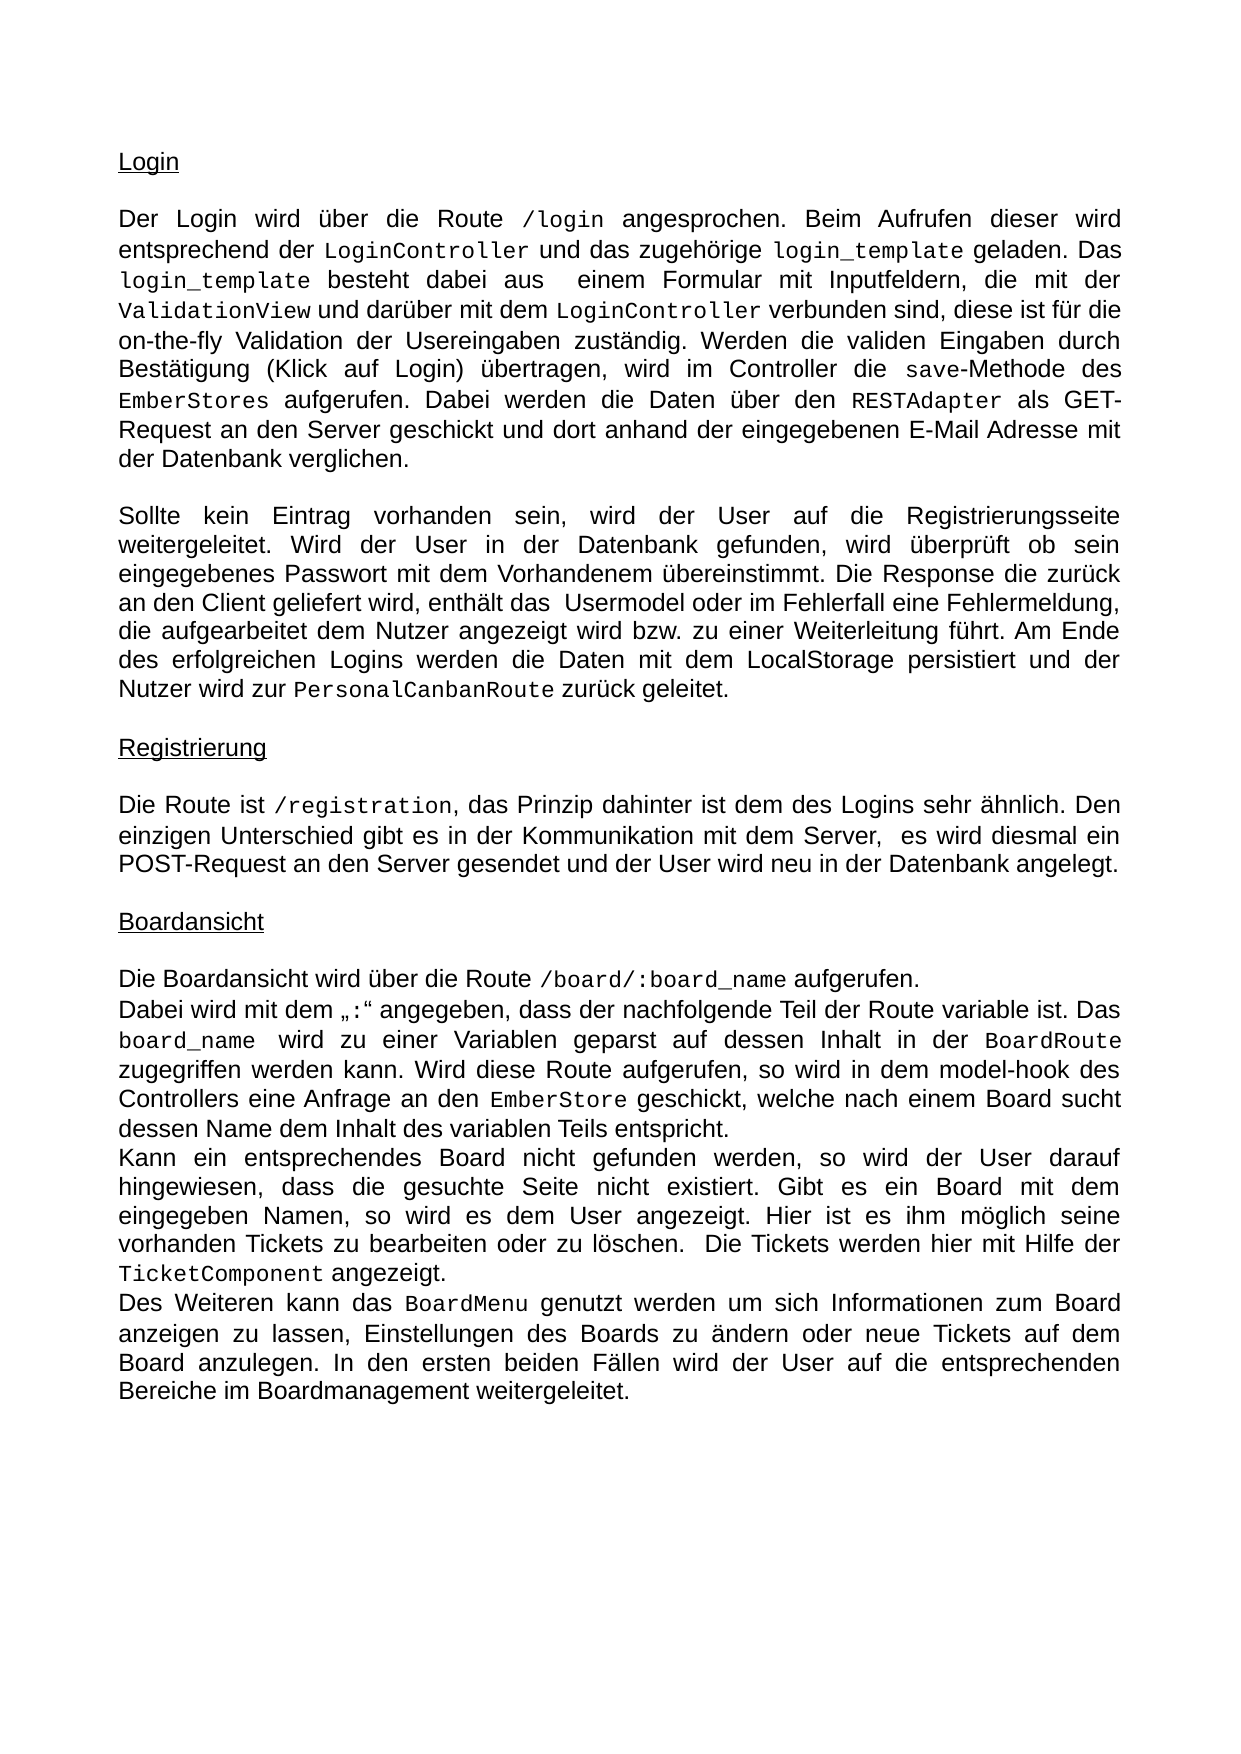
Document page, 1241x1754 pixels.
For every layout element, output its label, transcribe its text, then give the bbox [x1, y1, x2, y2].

text Die Boardansicht wird über die Route /board/:board_name aufgerufen. [118, 964, 1122, 995]
text Boardansicht [118, 907, 1122, 936]
text Registrierung [118, 733, 1122, 762]
text Kann ein entsprechendes Board nicht gefunden werden, so wird der User darauf hingewiesen, dass die gesuchte Seite nicht existiert. Gibt es ein Board mit dem eingegeben Namen, so wird es dem User angezeigt. Hier ist es ihm möglich seine vorhanden Tickets zu bearbeiten oder zu löschen. Die Tickets werden hier mit Hilfe der TicketComponent angezeigt. [118, 1143, 1122, 1288]
text Sollte kein Eintrag vorhanden sein, wird der User auf die Registrierungsseite weitergeleitet. Wird der User in der Datenbank gefunden, wird überprüft ob sein eingegebenes Passwort mit dem Vorhandenem übereinstimmt. Die Response die zurück an den Client geliefert wird, enthält das Usermodel oder im Fehlerfall eine Fehlermeldung, die aufgearbeitet dem Nutzer angezeigt wird bzw. zu einer Weiterleitung führt. Am Ende des erfolgreichen Logins werden die Daten mit dem LocalStorage persistiert und der Nutzer wird zur PersonalCanbanRoute zurück geleitet. [118, 501, 1122, 704]
text Login [118, 147, 1122, 176]
text Dabei wird mit dem „:“ angegeben, dass der nachfolgende Teil der Route variable ist. Das board_name wird zu einer Variablen geparst auf dessen Inhalt in der BoardRoute zugegriffen werden kann. Wird diese Route aufgerufen, so wird in dem model-hook des Controllers eine Anfrage an den EmberStore geschickt, welche nach einem Board sucht dessen Name dem Inhalt des variablen Teils entspricht. [118, 995, 1122, 1143]
text Die Route ist /registration, das Prinzip dahinter ist dem des Logins sehr ähnlich. Den einzigen Unterschied gibt es in der Kommunikation mit dem Server, es wird diesmal ein POST-Request an den Server gesendet und der User wird neu in der Datenbank angelegt. [118, 790, 1122, 878]
text Des Weiteren kann das BoardMenu genutzt werden um sich Informationen zum Board anzeigen zu lassen, Einstellungen des Boards zu ändern oder neue Tickets auf dem Board anzulegen. In den ersten beiden Fällen wird der User auf die entsprechenden Bereiche im Boardmanagement weitergeleitet. [118, 1288, 1122, 1405]
text Der Login wird über die Route /login angesprochen. Beim Aufrufen dieser wird entsprechend der LoginController und das zugehörige login_template geladen. Das login_template besteht dabei aus einem Formular mit Inputfeldern, die mit der ValidationView und darüber mit dem LoginController verbunden sind, diese ist für die on-the-fly Validation der Usereingaben zuständig. Werden die validen Eingaben durch Bestätigung (Klick auf Login) übertragen, wird im Controller die save-Methode des EmberStores aufgerufen. Dabei werden die Daten über den RESTAdapter als GET-Request an den Server geschickt und dort anhand der eingegebenen E-Mail Adresse mit der Datenbank verglichen. [118, 204, 1122, 472]
